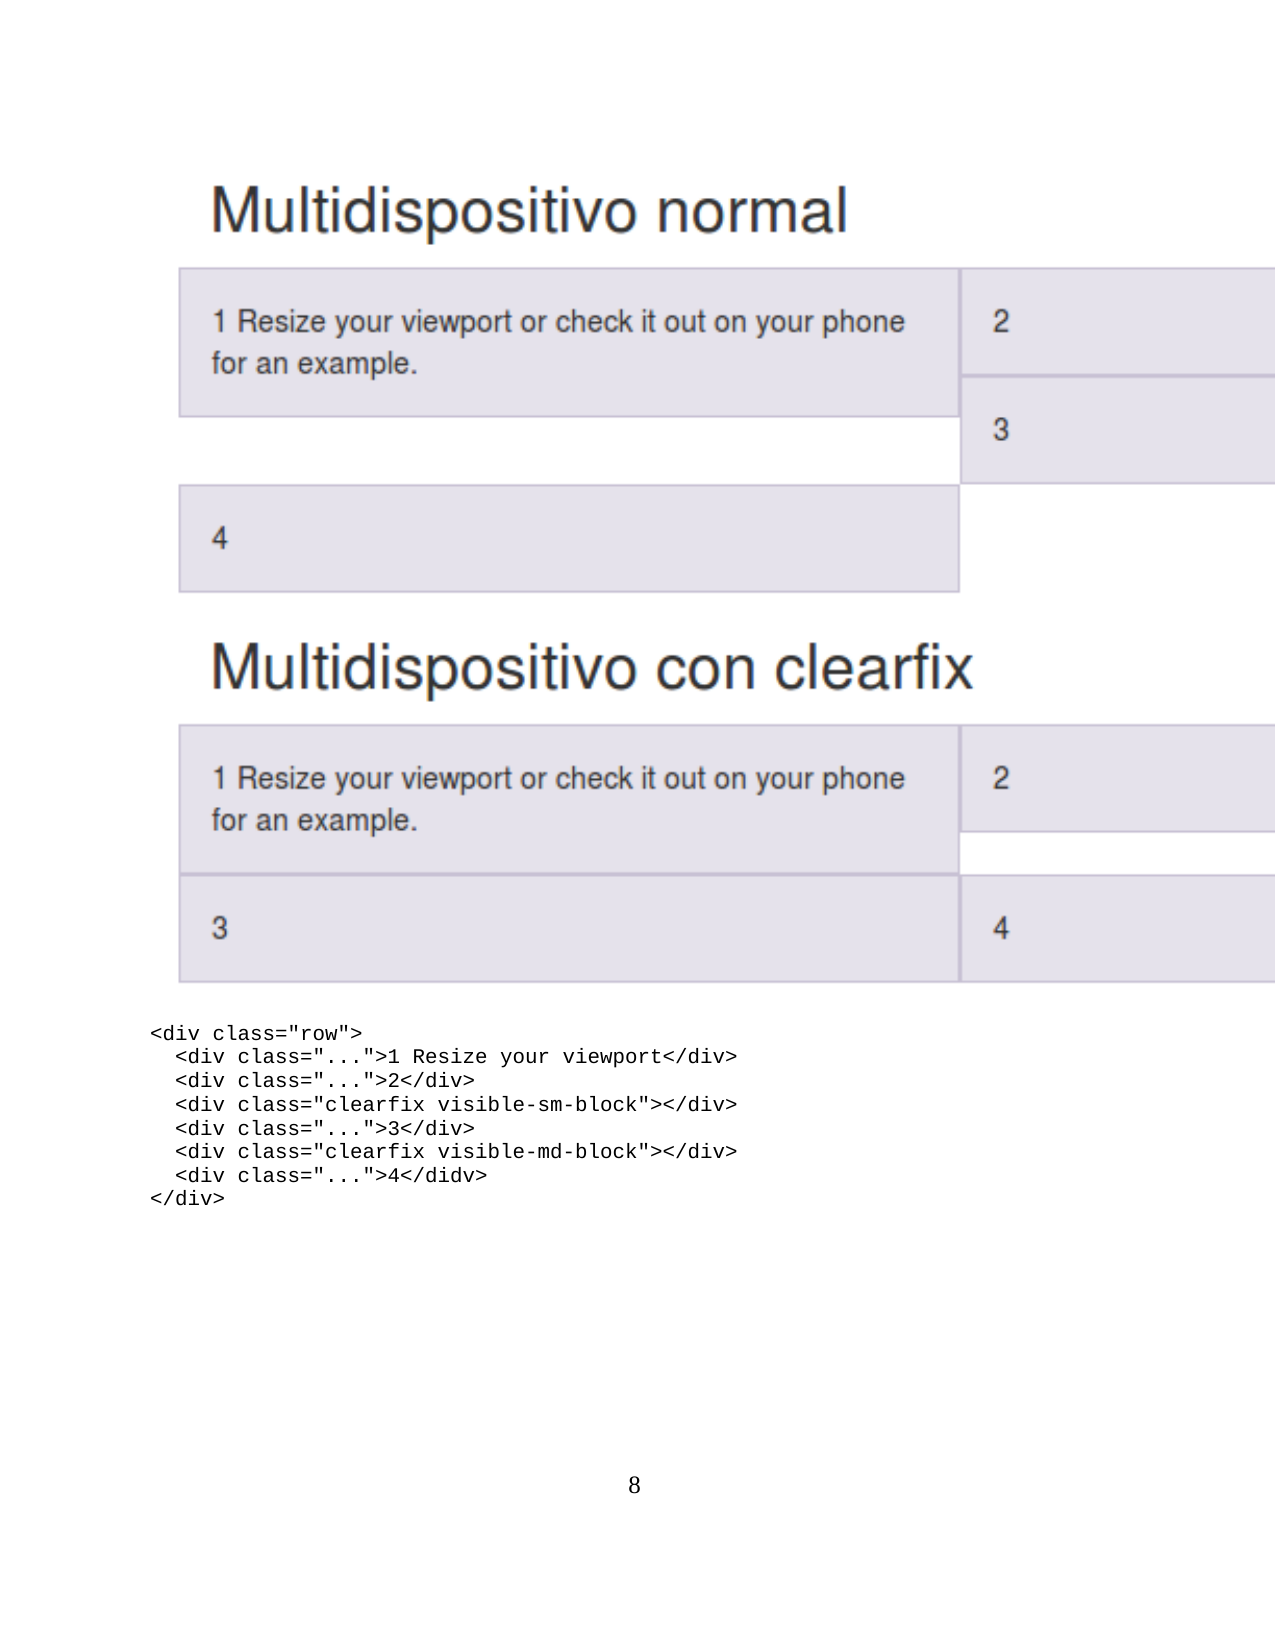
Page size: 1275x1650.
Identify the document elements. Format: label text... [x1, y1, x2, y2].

text <div class="row"> [150, 1023, 1125, 1047]
text <div class="...">2</div> [150, 1070, 1125, 1094]
text </div> [150, 1188, 1125, 1212]
text <div class="clearfix visible-md-block"></div> [150, 1141, 1125, 1165]
text <div class="clearfix visible-sm-block"></div> [150, 1094, 1125, 1117]
text <div class="...">1 Resize your viewport</div> [150, 1047, 1125, 1070]
picture [150, 150, 1275, 1023]
text <div class="...">3</div> [150, 1117, 1125, 1141]
text <div class="...">4</didv> [150, 1165, 1125, 1188]
